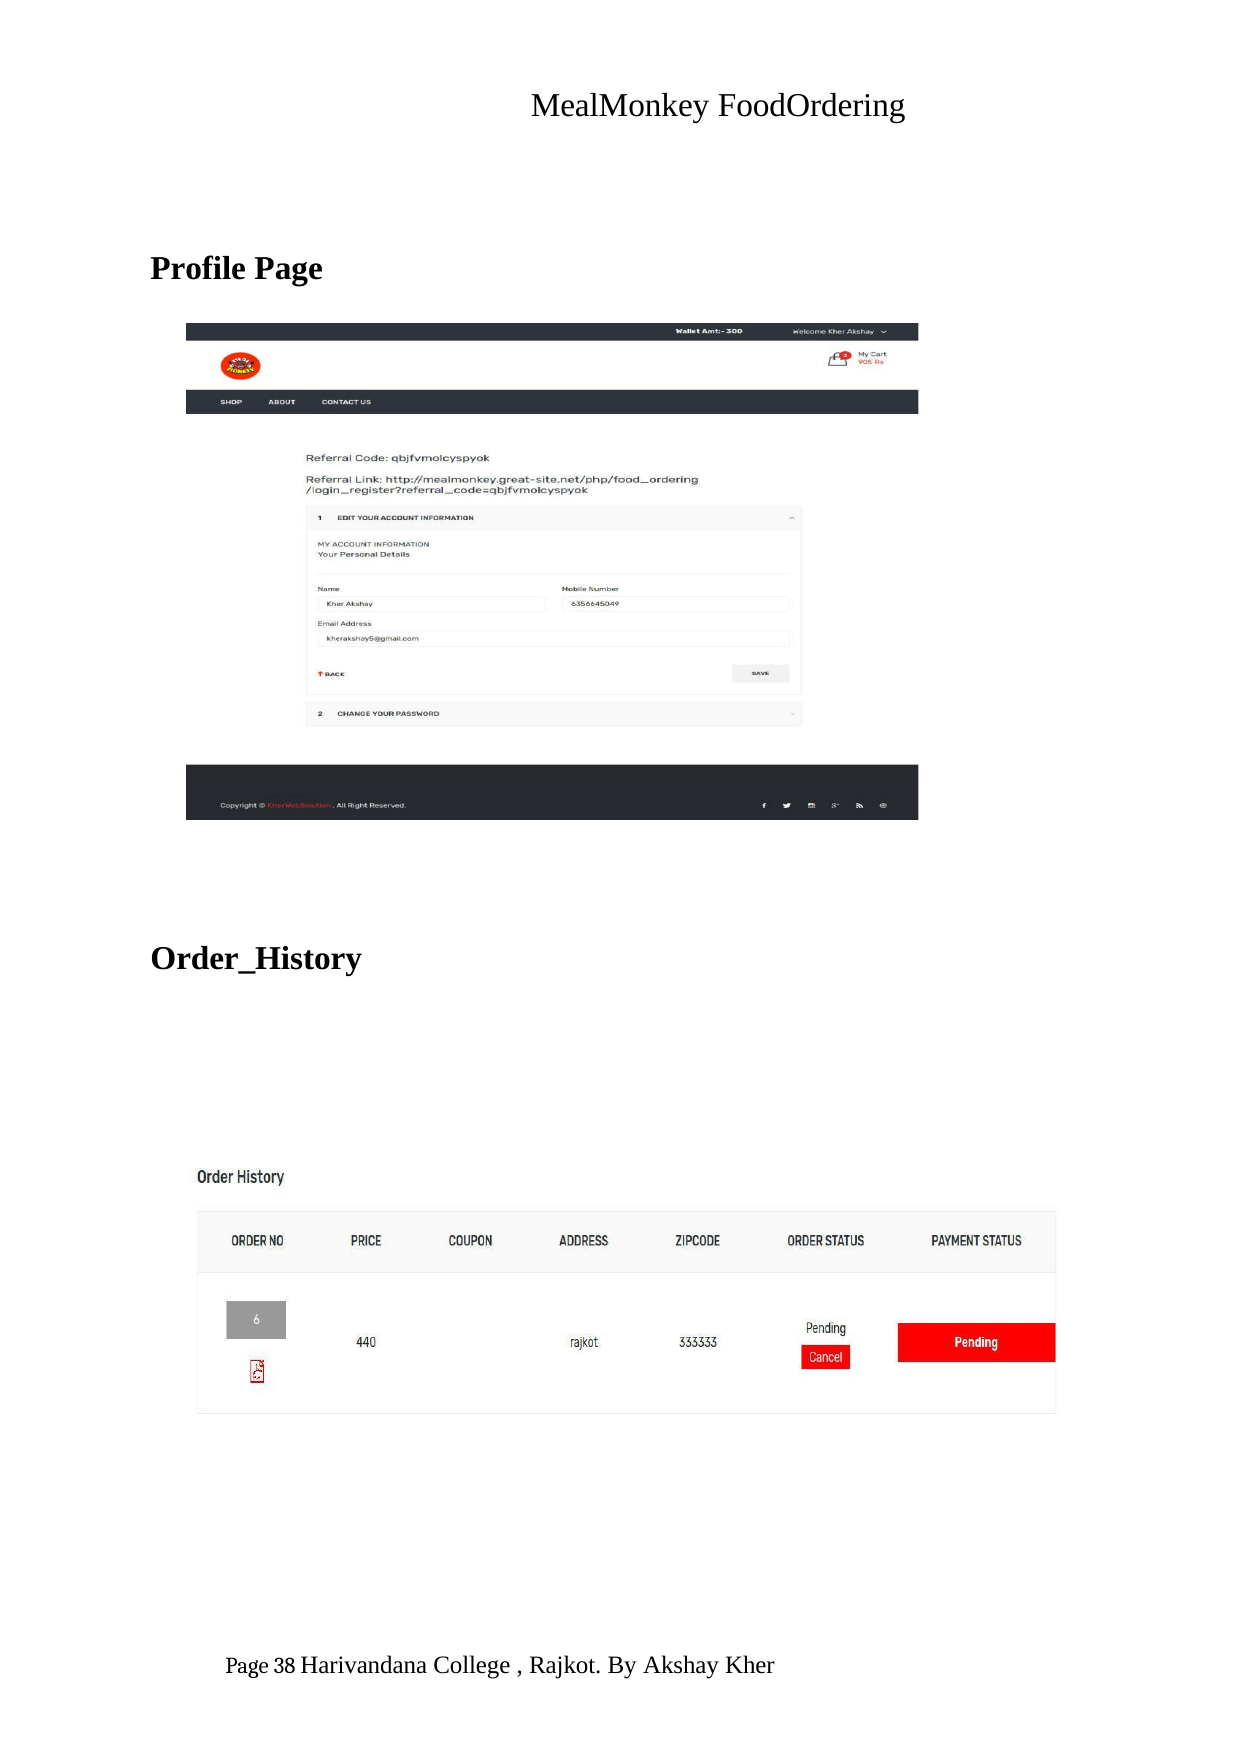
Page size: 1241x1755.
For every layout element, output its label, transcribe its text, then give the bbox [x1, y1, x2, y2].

picture [186, 323, 919, 820]
text Profile Page [150, 248, 1134, 287]
picture [153, 1077, 1114, 1506]
text Order_History [150, 939, 1134, 977]
